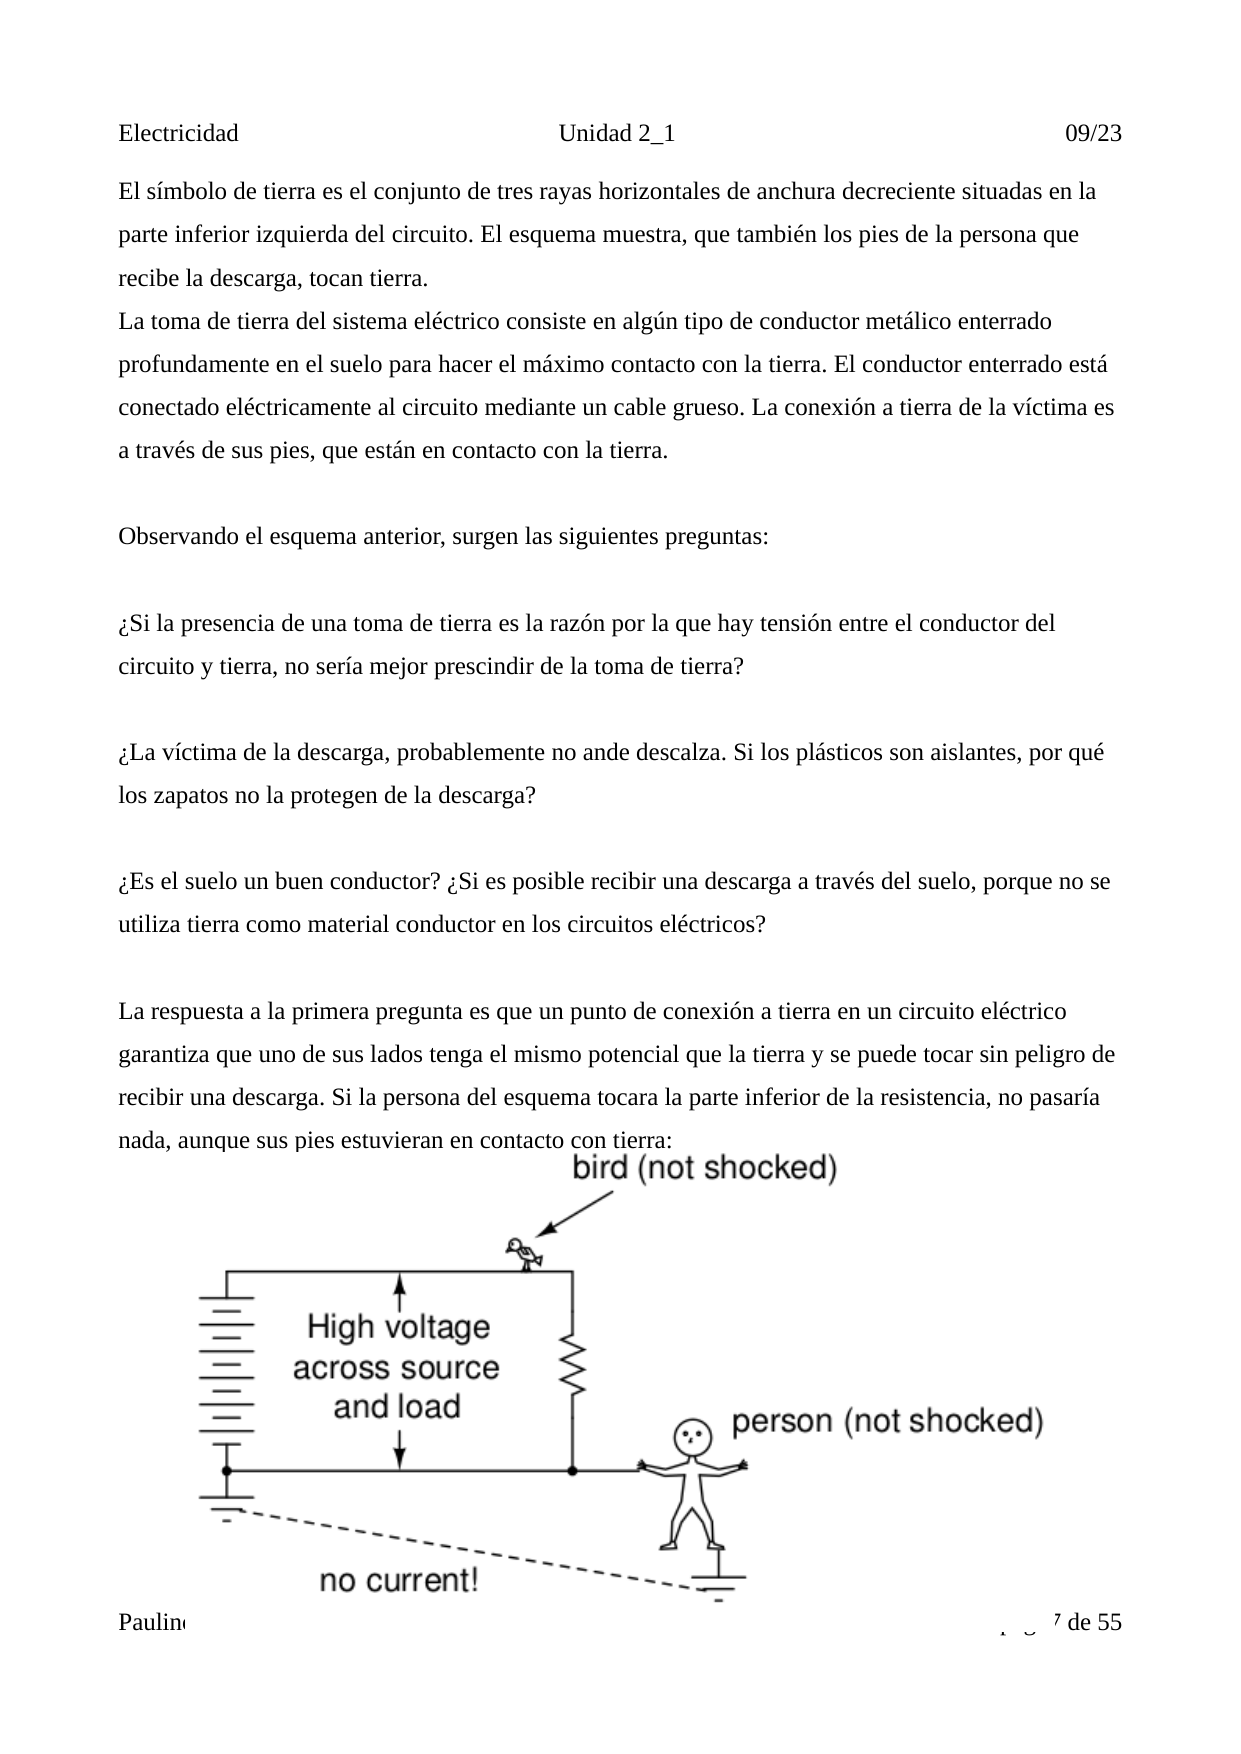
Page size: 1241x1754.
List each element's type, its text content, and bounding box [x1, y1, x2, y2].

text a través de sus pies, que están en contacto con la tierra. [118, 435, 1122, 464]
text ¿La víctima de la descarga, probablemente no ande descalza. Si los plásticos son aislantes, por qué los zapatos no la protegen de la descarga? [118, 737, 1122, 809]
text ¿Es el suelo un buen conductor? ¿Si es posible recibir una descarga a través del suelo, porque no se utiliza tierra como material conductor en los circuitos eléctricos? [118, 866, 1122, 938]
text ¿Si la presencia de una toma de tierra es la razón por la que hay tensión entre el conductor del circuito y tierra, no sería mejor prescindir de la toma de tierra? [118, 608, 1122, 679]
text El símbolo de tierra es el conjunto de tres rayas horizontales de anchura decreciente situadas en la parte inferior izquierda del circuito. El esquema muestra, que también los pies de la persona que recibe la descarga, tocan tierra. [118, 176, 1122, 291]
text La toma de tierra del sistema eléctrico consiste en algún tipo de conductor metálico enterrado profundamente en el suelo para hacer el máximo contacto con la tierra. El conductor enterrado está conectado eléctricamente al circuito mediante un cable grueso. La conexión a tierra de la víctima es [118, 306, 1122, 421]
text Observando el esquema anterior, surgen las siguientes preguntas: [118, 521, 1122, 550]
picture [185, 1152, 1056, 1632]
text La respuesta a la primera pregunta es que un punto de conexión a tierra en un circuito eléctrico garantiza que uno de sus lados tenga el mismo potencial que la tierra y se puede tocar sin peligro de recibir una descarga. Si la persona del esquema tocara la parte inferior de la resistencia, no pasaría nada, aunque sus pies estuvieran en contacto con tierra: [118, 996, 1122, 1154]
